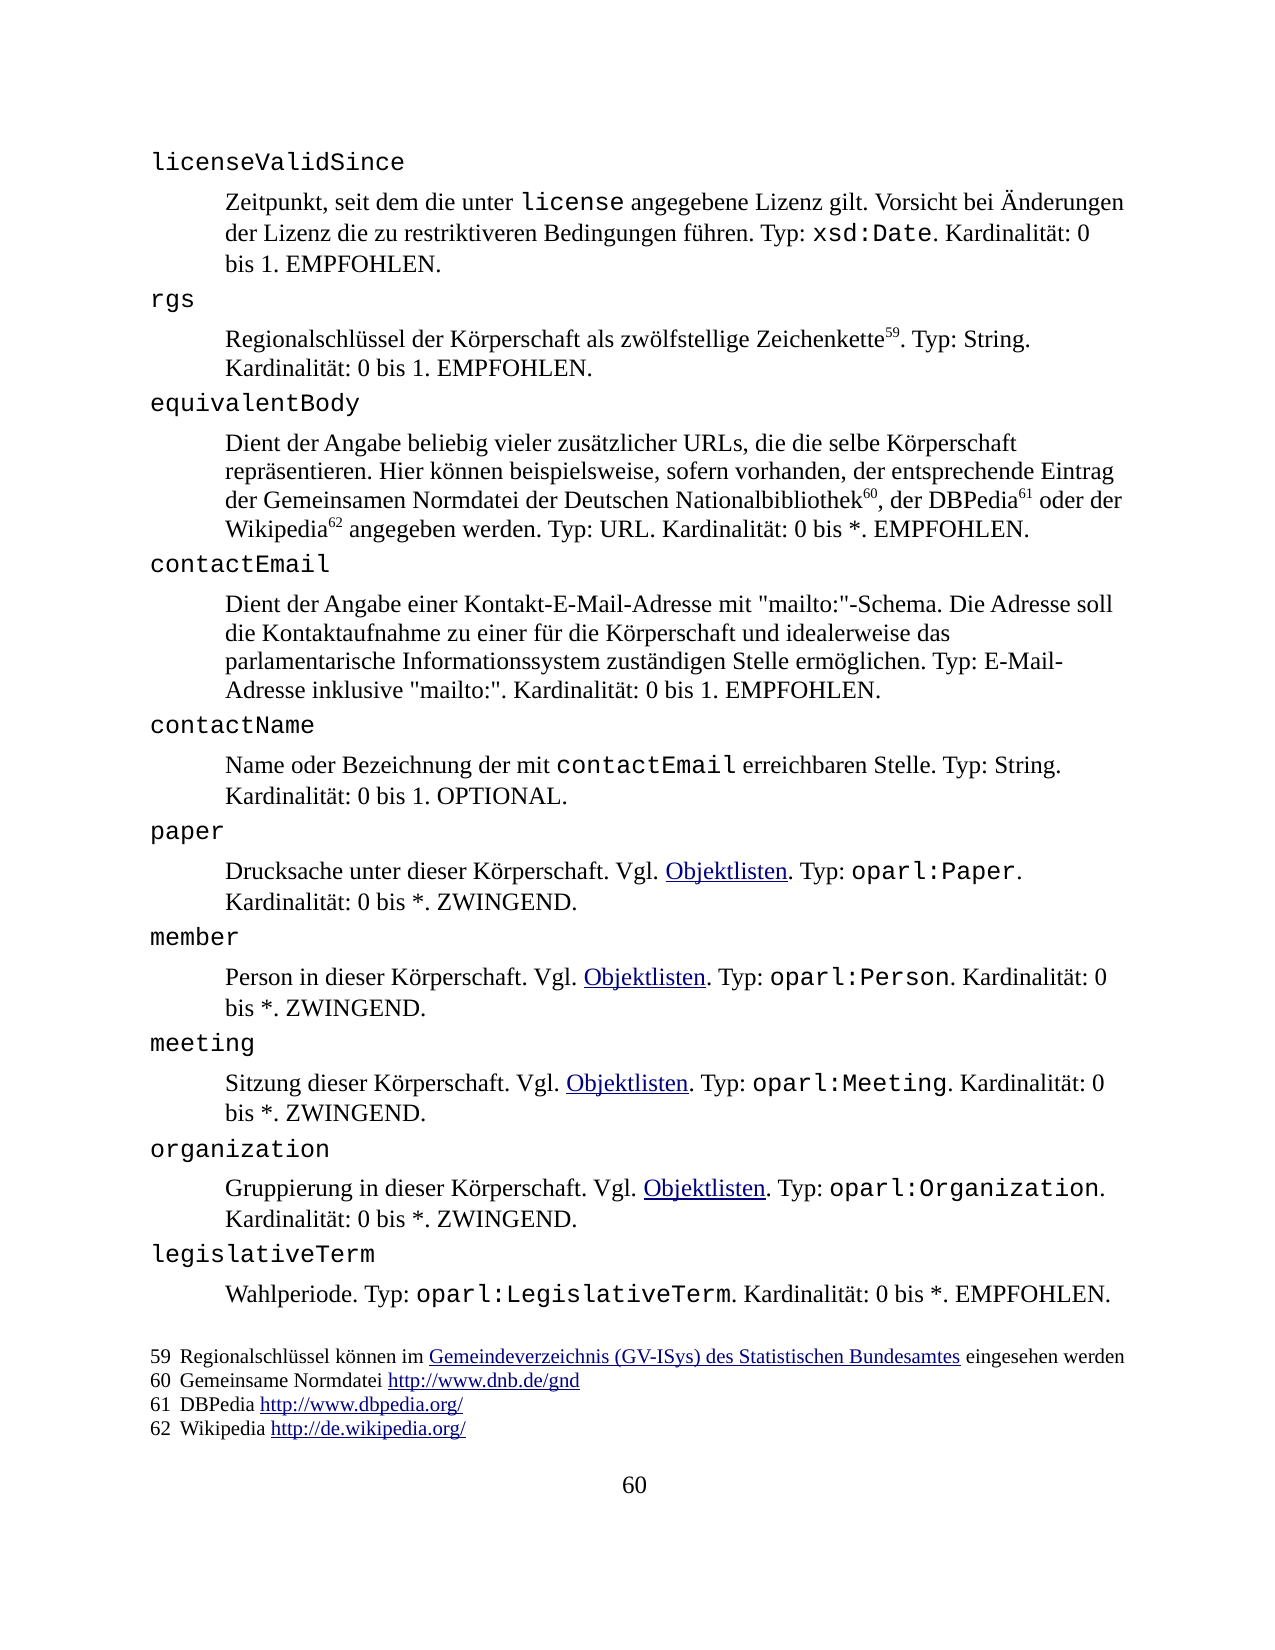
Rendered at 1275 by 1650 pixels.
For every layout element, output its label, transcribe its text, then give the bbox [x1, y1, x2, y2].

text equivalentBody [150, 390, 1125, 419]
text Sitzung dieser Körperschaft. Vgl. Objektlisten. Typ: oparl:Meeting. Kardinalität: 0 bis *. ZWINGEND. [225, 1068, 1125, 1127]
text Name oder Bezeichnung der mit contactEmail erreichbaren Stelle. Typ: String. Kardinalität: 0 bis 1. OPTIONAL. [225, 750, 1125, 810]
text Dient der Angabe beliebig vieler zusätzlicher URLs, die die selbe Körperschaft repräsentieren. Hier können beispielsweise, sofern vorhanden, der entsprechende Eintrag der Gemeinsamen Normdatei der Deutschen Nationalbibliothek, der DBPedia oder der Wikipedia angegeben werden. Typ: URL. Kardinalität: 0 bis *. EMPFOHLEN. [225, 428, 1125, 543]
text licenseValidSince [150, 150, 1125, 178]
text paper [150, 819, 1125, 847]
text DBPedia http://www.dbpedia.org/ [150, 1392, 1125, 1416]
text meeting [150, 1030, 1125, 1059]
text Regionalschlüssel der Körperschaft als zwölfstellige Zeichenkette. Typ: String. Kardinalität: 0 bis 1. EMPFOHLEN. [225, 324, 1125, 381]
text Gemeinsame Normdatei http://www.dnb.de/gnd [150, 1368, 1125, 1392]
text rgs [150, 287, 1125, 315]
text Zeitpunkt, seit dem die unter license angegebene Lizenz gilt. Vorsicht bei Änderungen der Lizenz die zu restriktiveren Bedingungen führen. Typ: xsd:Date. Kardinalität: 0 bis 1. EMPFOHLEN. [225, 187, 1125, 278]
text Wahlperiode. Typ: oparl:LegislativeTerm. Kardinalität: 0 bis *. EMPFOHLEN. [225, 1279, 1125, 1310]
text Wikipedia http://de.wikipedia.org/ [150, 1416, 1125, 1440]
text Person in dieser Körperschaft. Vgl. Objektlisten. Typ: oparl:Person. Kardinalität: 0 bis *. ZWINGEND. [225, 962, 1125, 1021]
text contactName [150, 713, 1125, 741]
text Regionalschlüssel können im Gemeindeverzeichnis (GV-ISys) des Statistischen Bundesamtes eingesehen werden [150, 1344, 1125, 1368]
text organization [150, 1136, 1125, 1164]
text Dient der Angabe einer Kontakt-E-Mail-Adresse mit "mailto:"-Schema. Die Adresse soll die Kontaktaufnahme zu einer für die Körperschaft und idealerweise das parlamentarische Informationssystem zuständigen Stelle ermöglichen. Typ: E-Mail-Adresse inklusive "mailto:". Kardinalität: 0 bis 1. EMPFOHLEN. [225, 589, 1125, 704]
text Drucksache unter dieser Körperschaft. Vgl. Objektlisten. Typ: oparl:Paper. Kardinalität: 0 bis *. ZWINGEND. [225, 856, 1125, 916]
text contactEmail [150, 552, 1125, 580]
text Gruppierung in dieser Körperschaft. Vgl. Objektlisten. Typ: oparl:Organization. Kardinalität: 0 bis *. ZWINGEND. [225, 1173, 1125, 1233]
text legislativeTerm [150, 1242, 1125, 1270]
text member [150, 924, 1125, 953]
